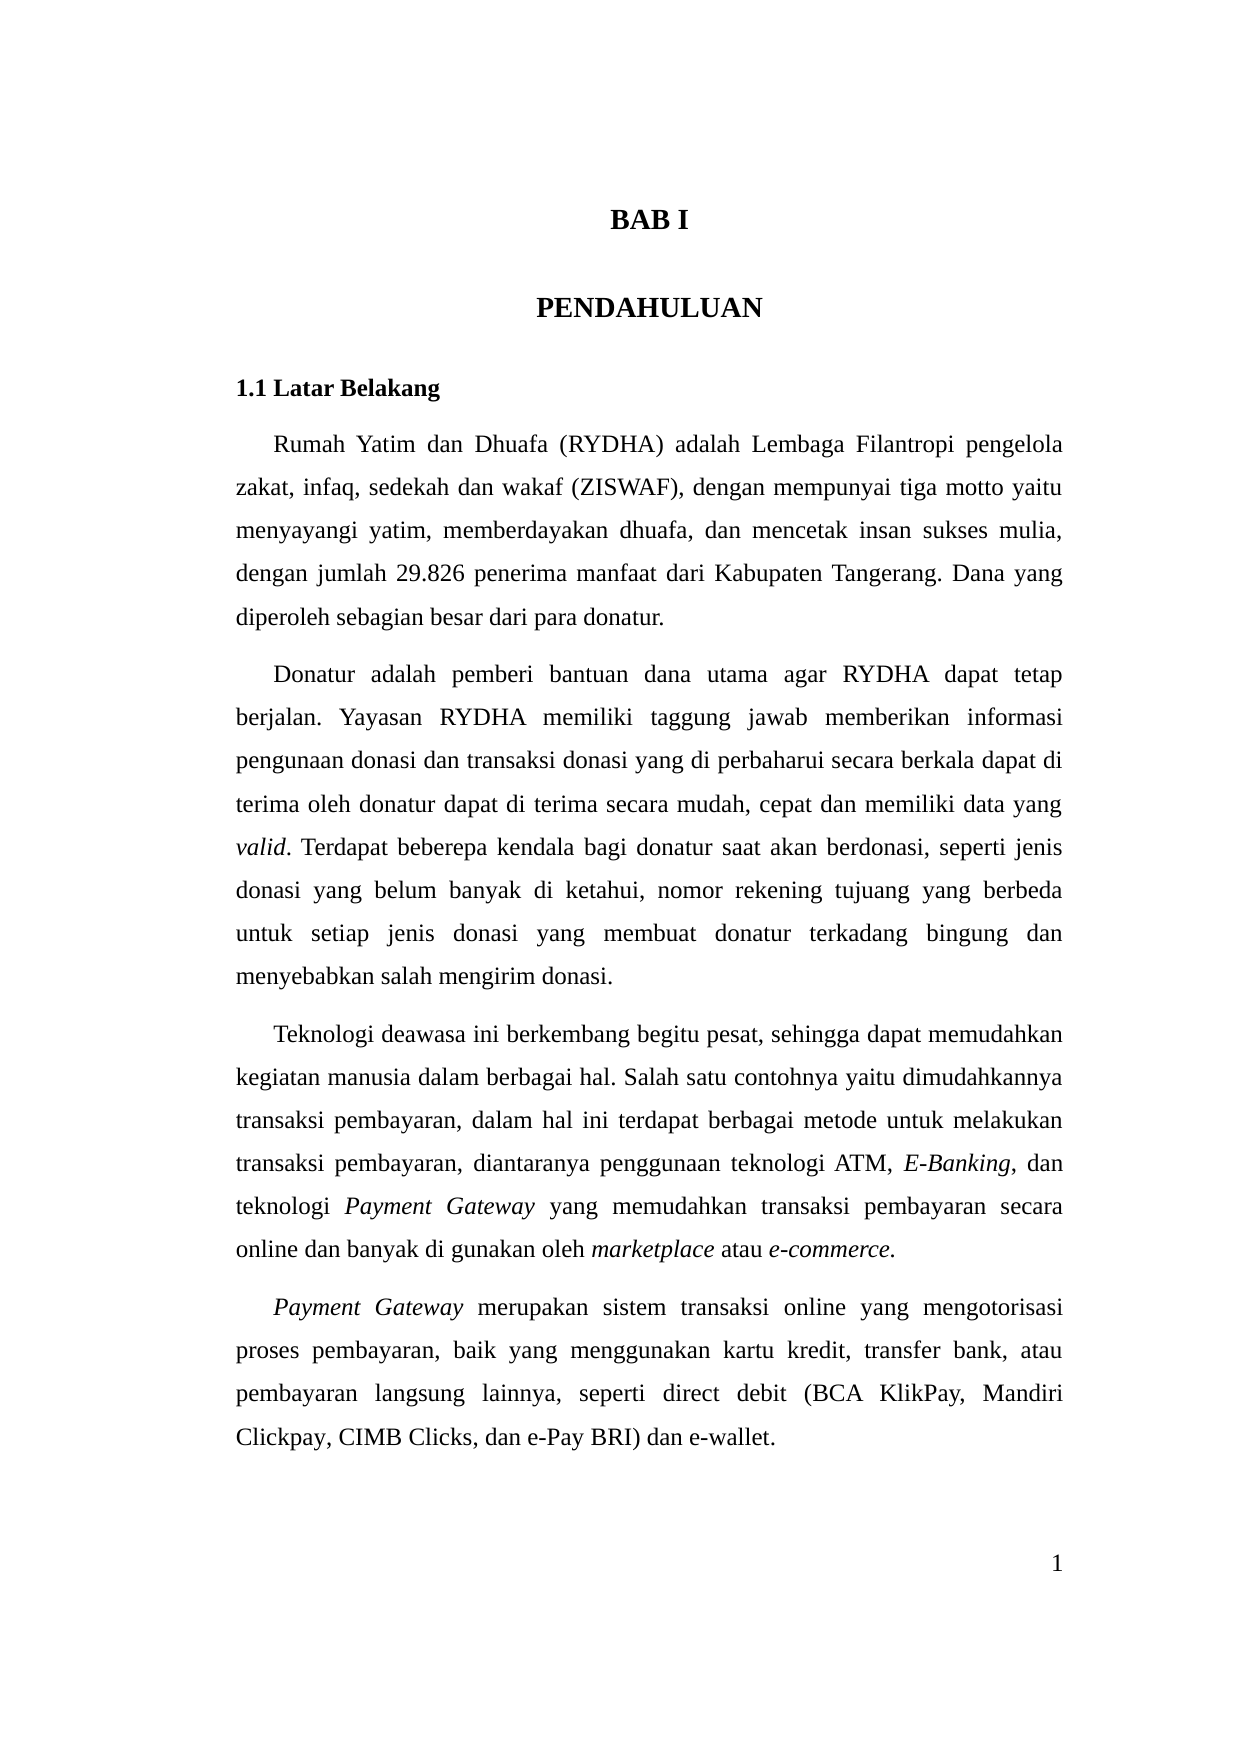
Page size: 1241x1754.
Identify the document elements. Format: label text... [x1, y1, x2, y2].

text Donatur adalah pemberi bantuan dana utama agar RYDHA dapat tetap berjalan. Yayasan RYDHA memiliki taggung jawab memberikan informasi pengunaan donasi dan transaksi donasi yang di perbaharui secara berkala dapat di terima oleh donatur dapat di terima secara mudah, cepat dan memiliki data yang valid. Terdapat beberepa kendala bagi donatur saat akan berdonasi, seperti jenis donasi yang belum banyak di ketahui, nomor rekening tujuang yang berbeda untuk setiap jenis donasi yang membuat donatur terkadang bingung dan menyebabkan salah mengirim donasi. [236, 659, 1063, 990]
text Teknologi deawasa ini berkembang begitu pesat, sehingga dapat memudahkan kegiatan manusia dalam berbagai hal. Salah satu contohnya yaitu dimudahkannya transaksi pembayaran, dalam hal ini terdapat berbagai metode untuk melakukan transaksi pembayaran, diantaranya penggunaan teknologi ATM, E-Banking, dan teknologi Payment Gateway yang memudahkan transaksi pembayaran secara online dan banyak di gunakan oleh marketplace atau e-commerce. [236, 1019, 1063, 1263]
text Rumah Yatim dan Dhuafa (RYDHA) adalah Lembaga Filantropi pengelola zakat, infaq, sedekah dan wakaf (ZISWAF), dengan mempunyai tiga motto yaitu menyayangi yatim, memberdayakan dhuafa, dan mencetak insan sukses mulia, dengan jumlah 29.826 penerima manfaat dari Kabupaten Tangerang. Dana yang diperoleh sebagian besar dari para donatur. [236, 429, 1063, 630]
subtitle PENDAHULUAN [236, 290, 1063, 323]
text Payment Gateway merupakan sistem transaksi online yang mengotorisasi proses pembayaran, baik yang menggunakan kartu kredit, transfer bank, atau pembayaran langsung lainnya, seperti direct debit (BCA KlikPay, Mandiri Clickpay, CIMB Clicks, dan e-Pay BRI) dan e-wallet. [236, 1292, 1063, 1450]
subtitle 1.1 Latar Belakang [236, 373, 1063, 402]
subtitle BAB I [236, 202, 1063, 236]
